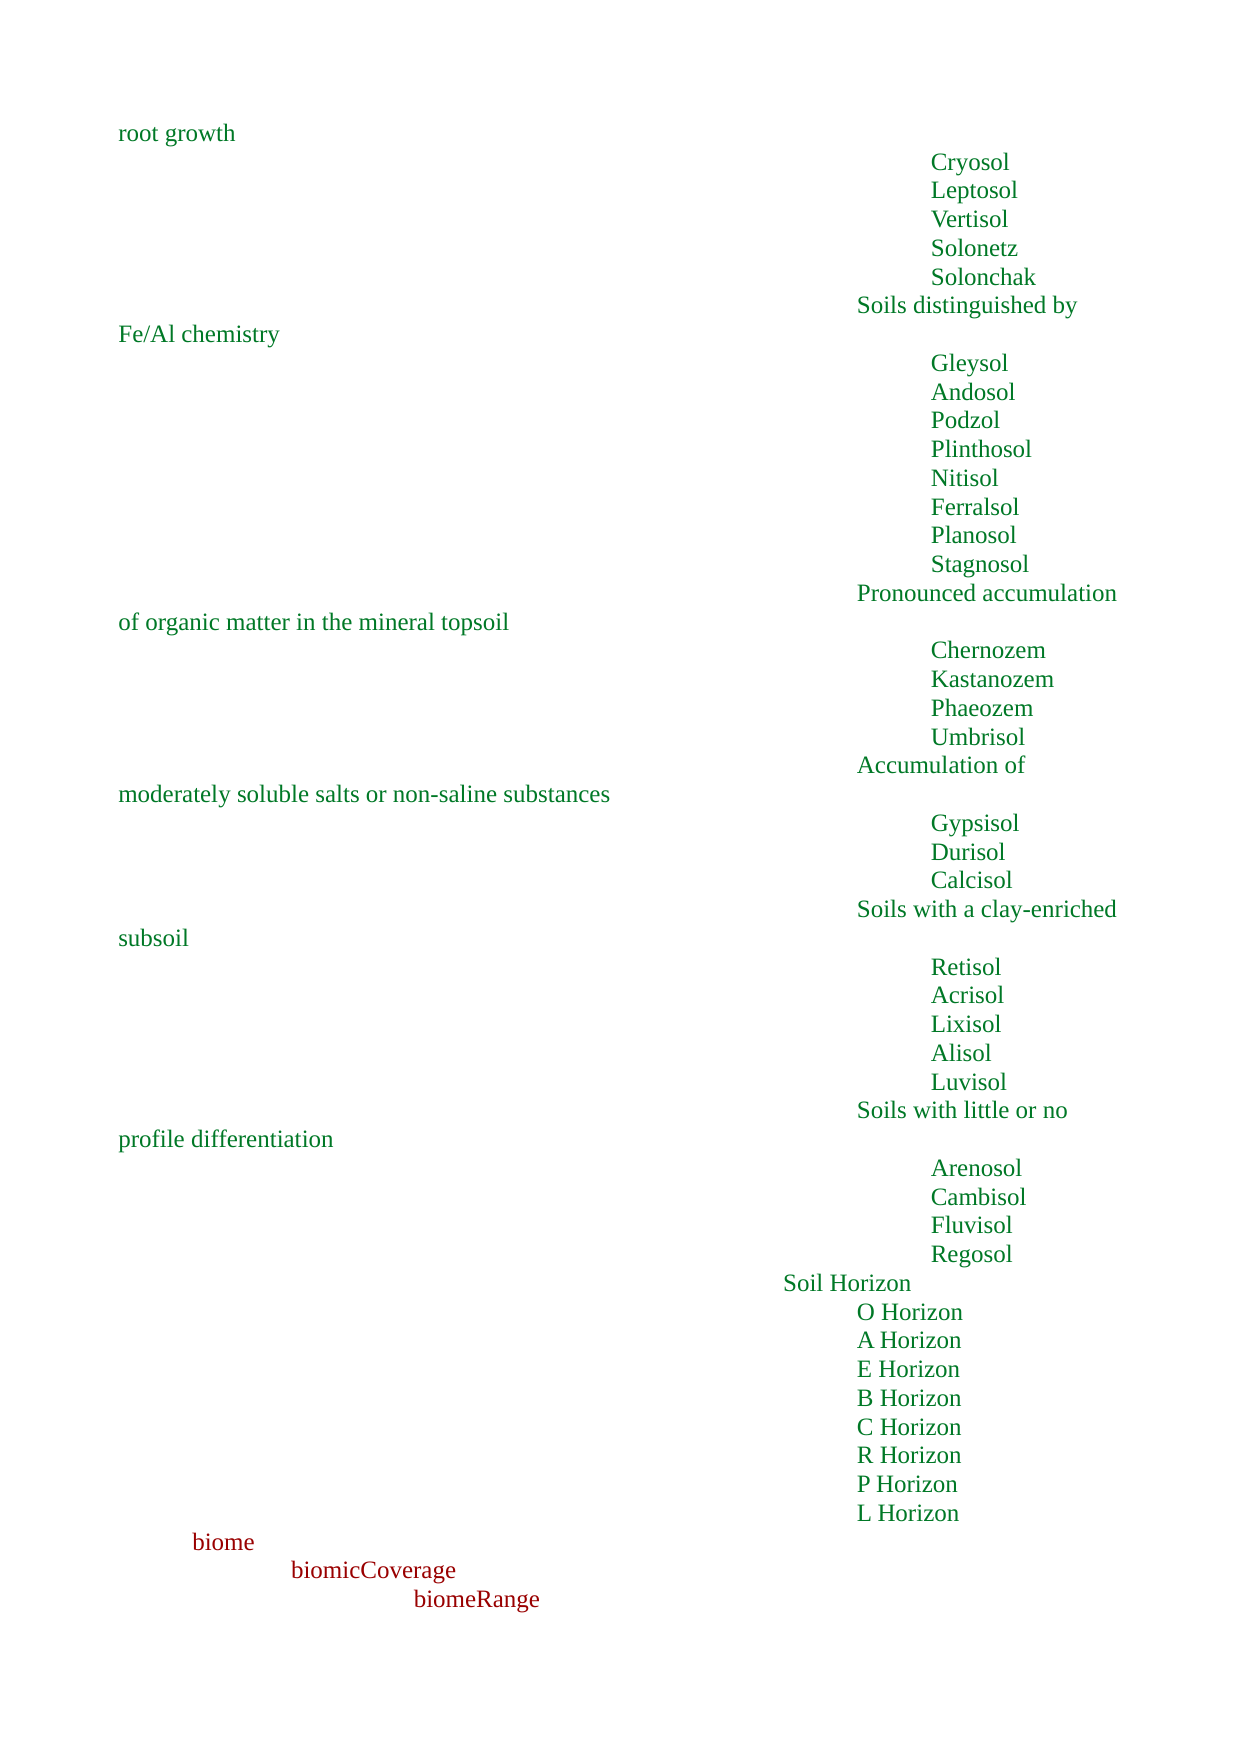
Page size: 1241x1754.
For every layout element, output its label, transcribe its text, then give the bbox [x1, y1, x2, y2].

text Cryosol [118, 147, 1122, 176]
text Plinthosol [118, 434, 1122, 463]
text O Horizon [118, 1297, 1122, 1326]
text E Horizon [118, 1354, 1122, 1383]
text A Horizon [118, 1326, 1122, 1354]
text Leptosol [118, 176, 1122, 204]
text Lixisol [118, 1009, 1122, 1038]
text Cambisol [118, 1182, 1122, 1211]
text Stagnosol [118, 549, 1122, 578]
text Solonetz [118, 233, 1122, 262]
text Umbrisol [118, 722, 1122, 751]
text Chernozem [118, 636, 1122, 664]
text Calcisol [118, 866, 1122, 894]
text Nitisol [118, 463, 1122, 492]
text Gleysol [118, 348, 1122, 377]
text biomeRange [118, 1584, 1122, 1613]
text Regosol [118, 1239, 1122, 1268]
text P Horizon [118, 1469, 1122, 1498]
text Solonchak [118, 262, 1122, 291]
text Retisol [118, 952, 1122, 981]
text root growth [118, 118, 1122, 147]
text Ferralsol [118, 492, 1122, 521]
text Accumulation of moderately soluble salts or non-saline substances [118, 751, 1122, 808]
text C Horizon [118, 1412, 1122, 1441]
text Fluvisol [118, 1211, 1122, 1239]
text Luvisol [118, 1067, 1122, 1096]
text R Horizon [118, 1441, 1122, 1469]
text Durisol [118, 837, 1122, 866]
text Acrisol [118, 981, 1122, 1009]
text Planosol [118, 521, 1122, 549]
text Pronounced accumulation of organic matter in the mineral topsoil [118, 578, 1122, 636]
text Phaeozem [118, 693, 1122, 722]
text Soils with a clay-enriched subsoil [118, 894, 1122, 952]
text Gypsisol [118, 808, 1122, 837]
text L Horizon [118, 1498, 1122, 1527]
text biome [118, 1527, 1122, 1556]
text Podzol [118, 406, 1122, 434]
text Kastanozem [118, 664, 1122, 693]
text Andosol [118, 377, 1122, 406]
text Arenosol [118, 1153, 1122, 1182]
text Soils with little or no profile differentiation [118, 1096, 1122, 1153]
text Alisol [118, 1038, 1122, 1067]
text biomicCoverage [118, 1556, 1122, 1584]
text Vertisol [118, 204, 1122, 233]
text Soils distinguished by Fe/Al chemistry [118, 291, 1122, 348]
text B Horizon [118, 1383, 1122, 1412]
text Soil Horizon [118, 1268, 1122, 1297]
